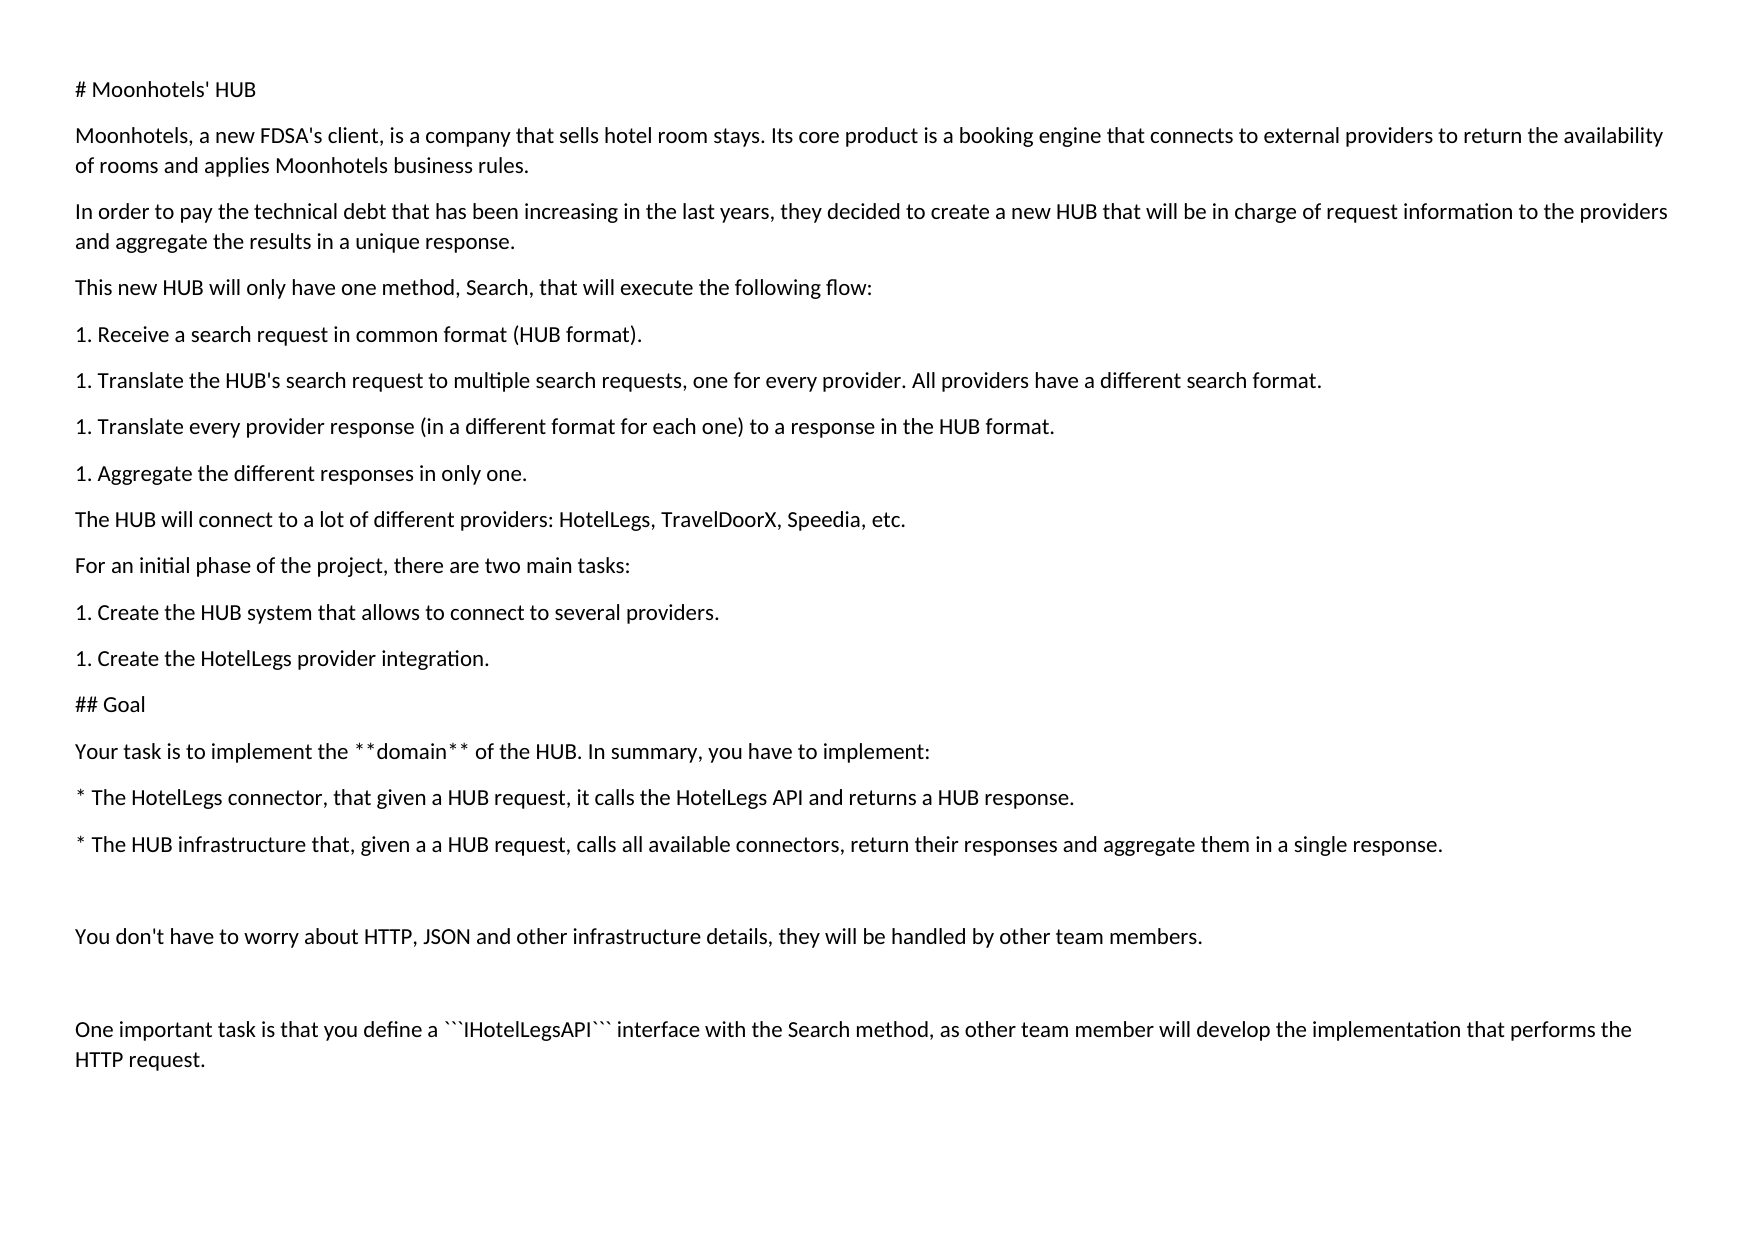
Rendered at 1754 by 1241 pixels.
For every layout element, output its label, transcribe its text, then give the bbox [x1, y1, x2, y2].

text 1. Translate the HUB's search request to multiple search requests, one for every provider. All providers have a different search format. [75, 366, 1679, 394]
text For an initial phase of the project, there are two main tasks: [75, 552, 1679, 579]
text You don't have to worry about HTTP, JSON and other infrastructure details, they will be handled by other team members. [75, 922, 1679, 950]
text In order to pay the technical debt that has been increasing in the last years, they decided to create a new HUB that will be in charge of request information to the providers and aggregate the results in a unique response. [75, 197, 1679, 255]
text # Moonhotels' HUB [75, 75, 1679, 103]
text The HUB will connect to a lot of different providers: HotelLegs, TravelDoorX, Speedia, etc. [75, 505, 1679, 533]
text Moonhotels, a new FDSA's client, is a company that sells hotel room stays. Its core product is a booking engine that connects to external providers to return the availability of rooms and applies Moonhotels business rules. [75, 121, 1679, 179]
text Your task is to implement the **domain** of the HUB. In summary, you have to implement: [75, 737, 1679, 765]
text This new HUB will only have one method, Search, that will execute the following flow: [75, 273, 1679, 301]
text 1. Create the HUB system that allows to connect to several providers. [75, 598, 1679, 626]
text 1. Translate every provider response (in a different format for each one) to a response in the HUB format. [75, 412, 1679, 441]
text ## Goal [75, 691, 1679, 719]
text * The HUB infrastructure that, given a a HUB request, calls all available connectors, return their responses and aggregate them in a single response. [75, 830, 1679, 858]
text One important task is that you define a ```IHotelLegsAPI``` interface with the Search method, as other team member will develop the implementation that performs the HTTP request. [75, 1015, 1679, 1073]
text 1. Receive a search request in common format (HUB format). [75, 320, 1679, 348]
text 1. Aggregate the different responses in only one. [75, 459, 1679, 487]
text 1. Create the HotelLegs provider integration. [75, 644, 1679, 672]
text * The HotelLegs connector, that given a HUB request, it calls the HotelLegs API and returns a HUB response. [75, 783, 1679, 811]
